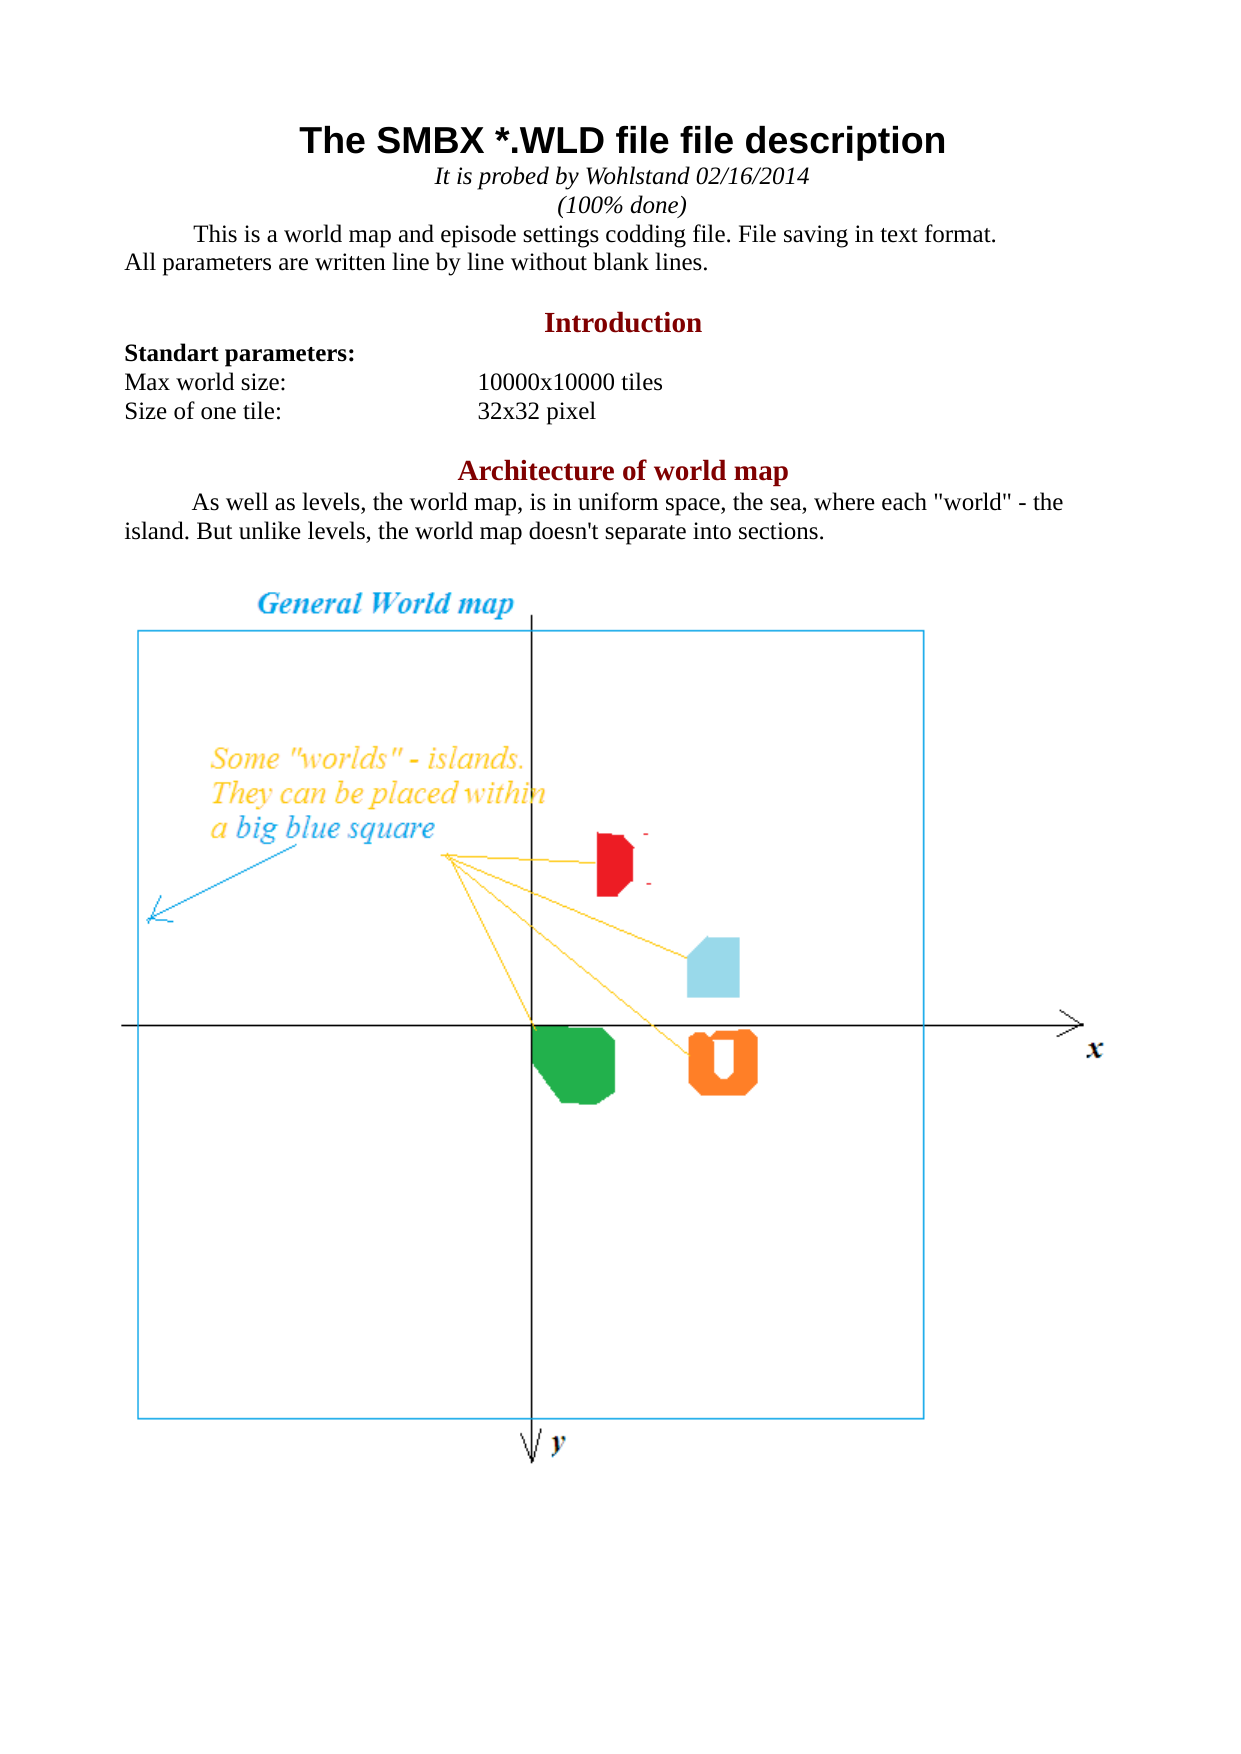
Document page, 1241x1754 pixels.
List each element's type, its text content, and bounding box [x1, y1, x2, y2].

title The SMBX *.WLD file file description [124, 118, 1122, 161]
text All parameters are written line by line without blank lines. [124, 247, 1122, 276]
text Introduction [124, 305, 1122, 338]
text This is a world map and episode settings codding file. File saving in text format. [124, 219, 1122, 247]
text Size of one tile: 32x32 pixel [124, 396, 1122, 425]
text Architecture of world map [124, 453, 1122, 487]
text Max world size: 10000x10000 tiles [124, 367, 1122, 396]
text Standart parameters: [124, 338, 1122, 367]
text It is probed by Wohlstand 02/16/2014 (100% done) [124, 161, 1122, 219]
text As well as levels, the world map, is in uniform space, the sea, where each "world" - the island. But unlike levels, the world map doesn't separate into sections. [124, 487, 1122, 544]
